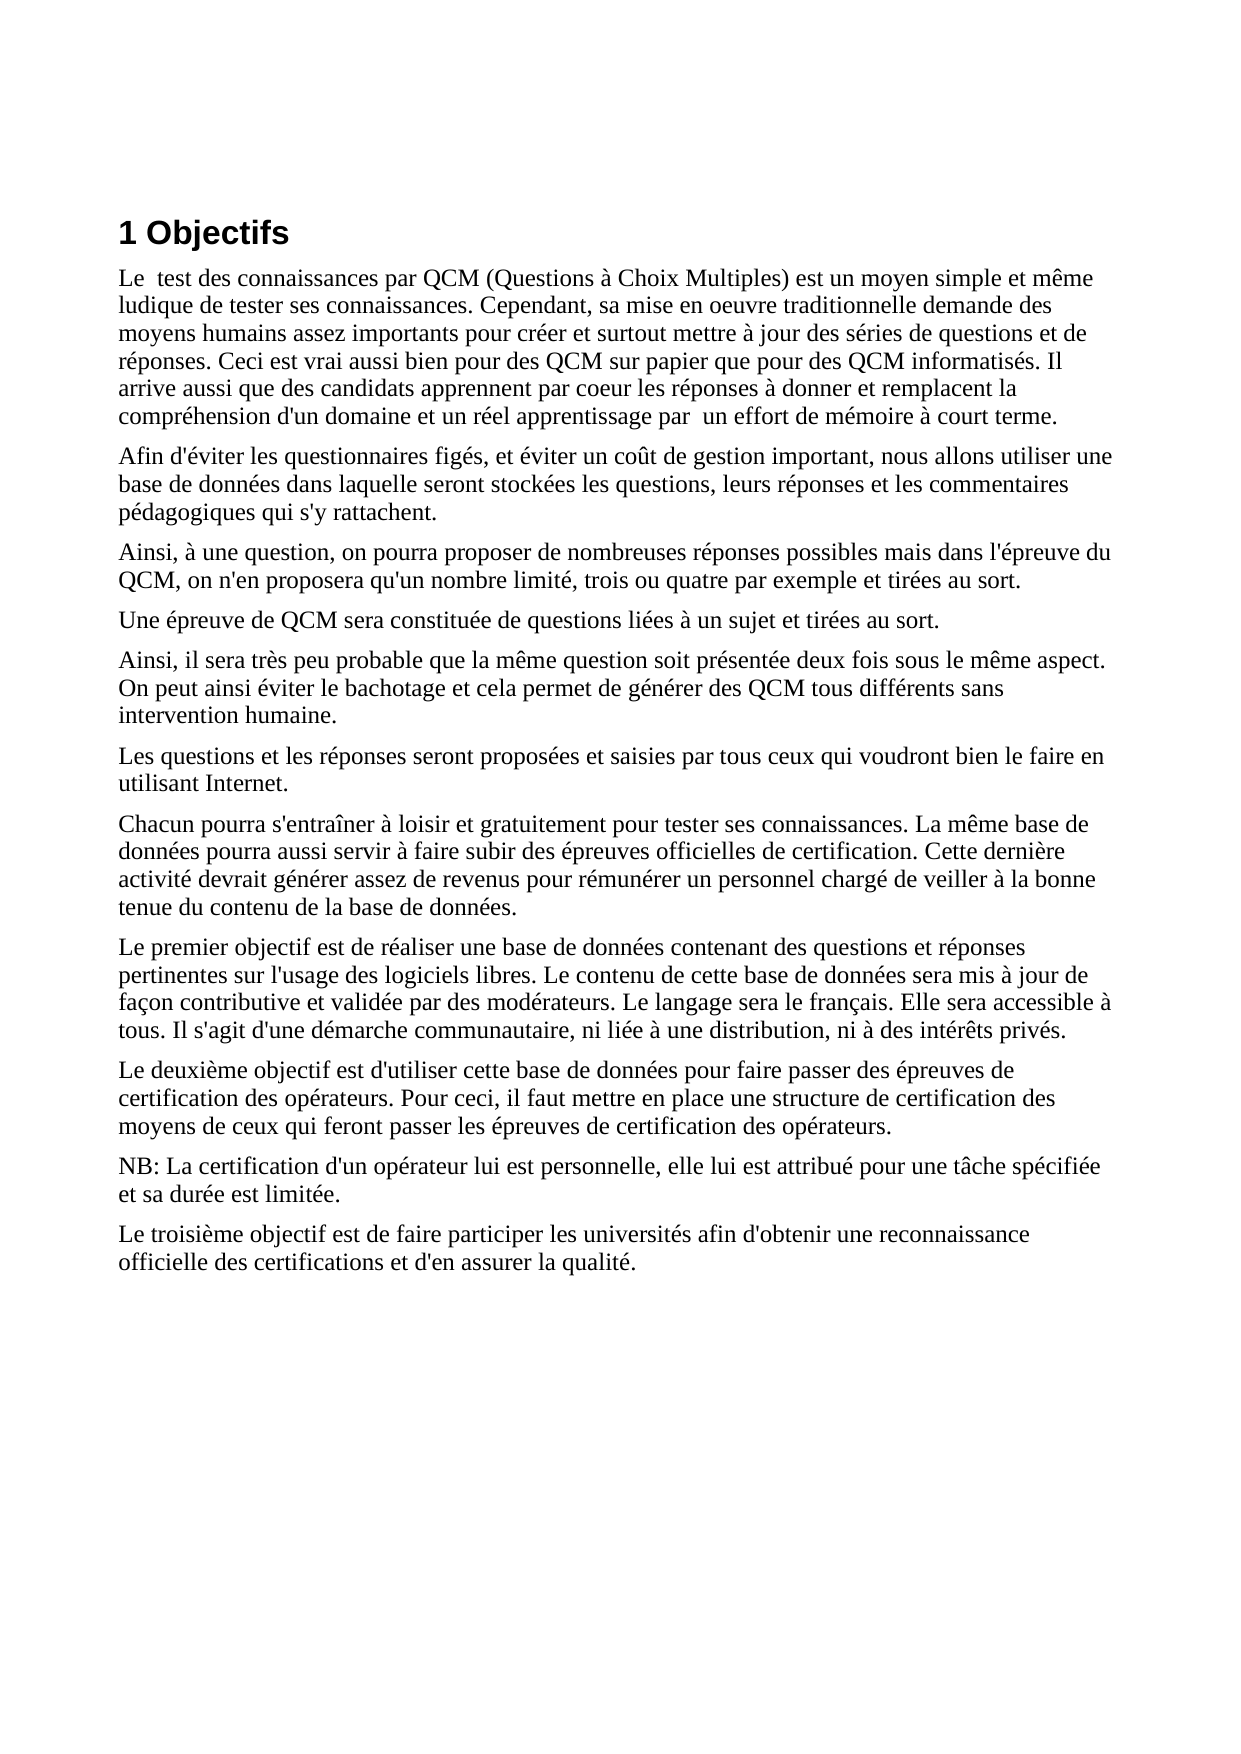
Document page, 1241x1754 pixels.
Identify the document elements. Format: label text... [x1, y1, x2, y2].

text Le test des connaissances par QCM (Questions à Choix Multiples) est un moyen simple et même ludique de tester ses connaissances. Cependant, sa mise en oeuvre traditionnelle demande des moyens humains assez importants pour créer et surtout mettre à jour des séries de questions et de réponses. Ceci est vrai aussi bien pour des QCM sur papier que pour des QCM informatisés. Il arrive aussi que des candidats apprennent par coeur les réponses à donner et remplacent la compréhension d'un domaine et un réel apprentissage par un effort de mémoire à court terme. [118, 264, 1122, 430]
subtitle Objectifs [118, 214, 1122, 251]
text Le premier objectif est de réaliser une base de données contenant des questions et réponses pertinentes sur l'usage des logiciels libres. Le contenu de cette base de données sera mis à jour de façon contributive et validée par des modérateurs. Le langage sera le français. Elle sera accessible à tous. Il s'agit d'une démarche communautaire, ni liée à une distribution, ni à des intérêts privés. [118, 933, 1122, 1044]
text Ainsi, à une question, on pourra proposer de nombreuses réponses possibles mais dans l'épreuve du QCM, on n'en proposera qu'un nombre limité, trois ou quatre par exemple et tirées au sort. [118, 538, 1122, 593]
text Ainsi, il sera très peu probable que la même question soit présentée deux fois sous le même aspect. On peut ainsi éviter le bachotage et cela permet de générer des QCM tous différents sans intervention humaine. [118, 646, 1122, 729]
text Le deuxième objectif est d'utiliser cette base de données pour faire passer des épreuves de certification des opérateurs. Pour ceci, il faut mettre en place une structure de certification des moyens de ceux qui feront passer les épreuves de certification des opérateurs. [118, 1056, 1122, 1139]
text Les questions et les réponses seront proposées et saisies par tous ceux qui voudront bien le faire en utilisant Internet. [118, 742, 1122, 797]
text Une épreuve de QCM sera constituée de questions liées à un sujet et tirées au sort. [118, 606, 1122, 634]
text NB: La certification d'un opérateur lui est personnelle, elle lui est attribué pour une tâche spécifiée et sa durée est limitée. [118, 1152, 1122, 1207]
text Afin d'éviter les questionnaires figés, et éviter un coût de gestion important, nous allons utiliser une base de données dans laquelle seront stockées les questions, leurs réponses et les commentaires pédagogiques qui s'y rattachent. [118, 442, 1122, 526]
text Chacun pourra s'entraîner à loisir et gratuitement pour tester ses connaissances. La même base de données pourra aussi servir à faire subir des épreuves officielles de certification. Cette dernière activité devrait générer assez de revenus pour rémunérer un personnel chargé de veiller à la bonne tenue du contenu de la base de données. [118, 810, 1122, 921]
text Le troisième objectif est de faire participer les universités afin d'obtenir une reconnaissance officielle des certifications et d'en assurer la qualité. [118, 1220, 1122, 1275]
